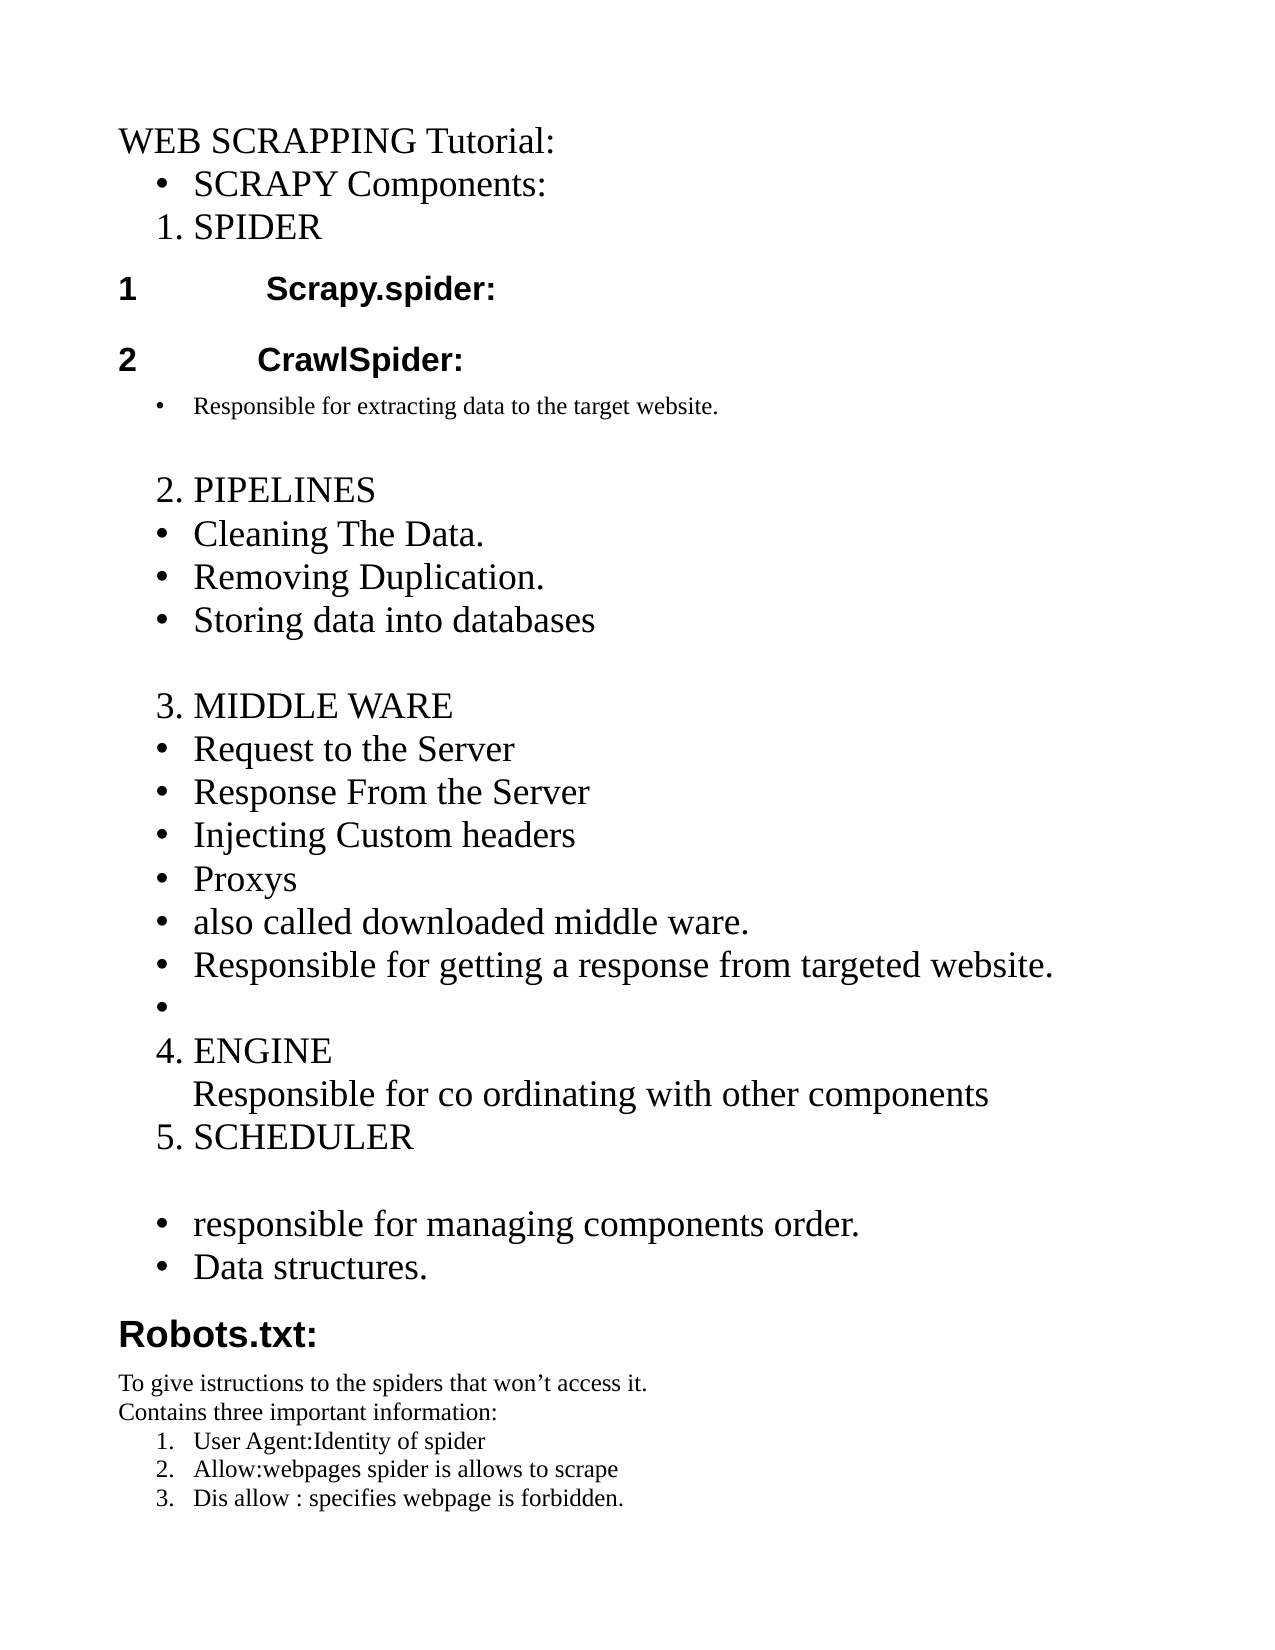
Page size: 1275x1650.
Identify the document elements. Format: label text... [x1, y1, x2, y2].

list Allow:webpages spider is allows to scrape [156, 1454, 1157, 1483]
list Dis allow : specifies webpage is forbidden. [156, 1483, 1157, 1512]
subtitle Robots.txt: [118, 1312, 1157, 1356]
list User Agent:Identity of spider [156, 1426, 1157, 1454]
list Response From the Server [156, 770, 1157, 813]
list Proxys [156, 856, 1157, 899]
list MIDDLE WARE [156, 683, 1157, 727]
list Data structures. [156, 1244, 1157, 1287]
list Removing Duplication. [156, 554, 1157, 597]
list Responsible for extracting data to the target website. [156, 391, 1157, 420]
text Contains three important information: [118, 1397, 1157, 1426]
text Responsible for co ordinating with other components [118, 1072, 1157, 1115]
list also called downloaded middle ware. [156, 899, 1157, 942]
list Injecting Custom headers [156, 813, 1157, 856]
subtitle Scrapy.spider: [118, 268, 1157, 307]
list Responsible for getting a response from targeted website. [156, 942, 1157, 985]
list Request to the Server [156, 727, 1157, 770]
text To give istructions to the spiders that won’t access it. [118, 1368, 1157, 1397]
list SCHEDULER [156, 1115, 1157, 1201]
list PIPELINES [156, 468, 1157, 511]
text WEB SCRAPPING Tutorial: [118, 118, 1157, 161]
list Storing data into databases [156, 597, 1157, 640]
list ENGINE [156, 1028, 1157, 1072]
list SPIDER [156, 204, 1157, 247]
list responsible for managing components order. [156, 1201, 1157, 1244]
list SCRAPY Components: [156, 161, 1157, 204]
subtitle CrawlSpider: [118, 340, 1157, 379]
list Cleaning The Data. [156, 511, 1157, 554]
